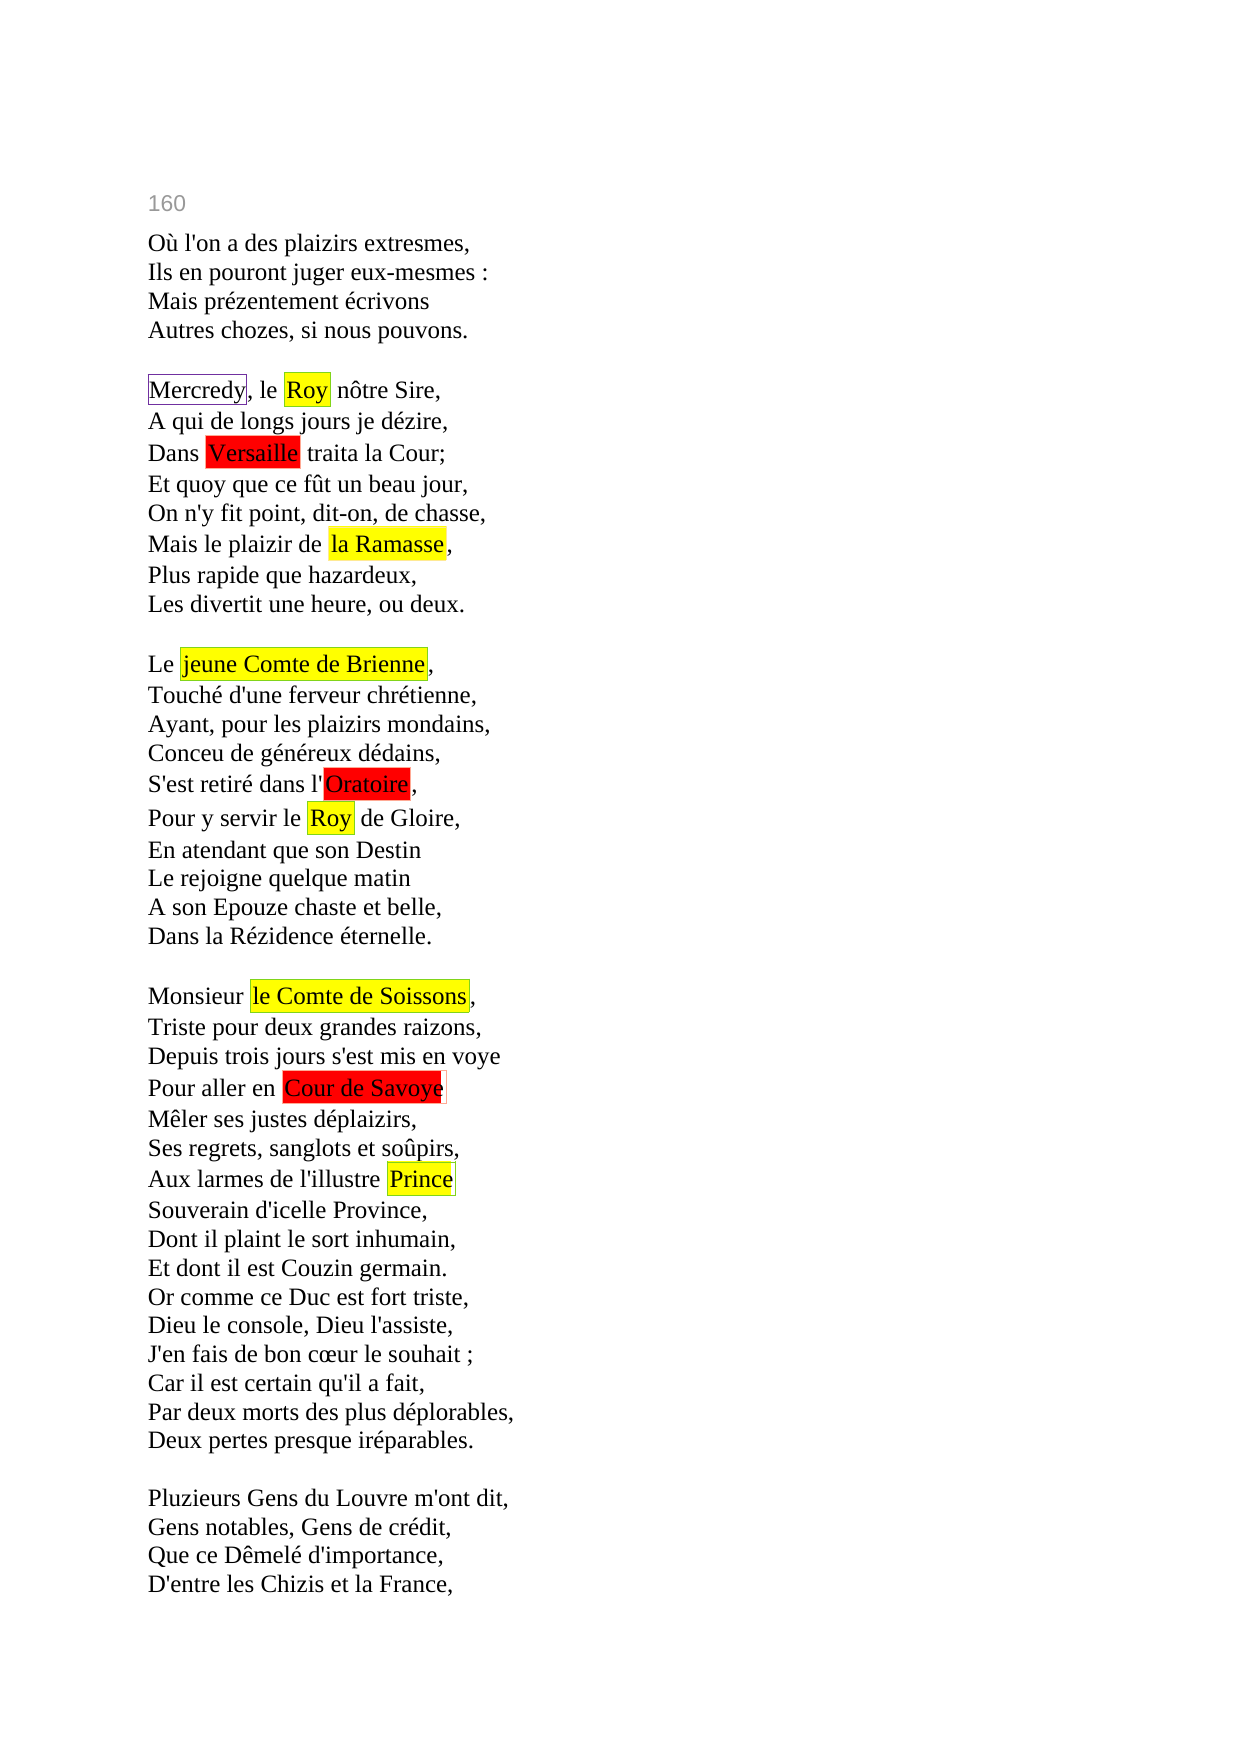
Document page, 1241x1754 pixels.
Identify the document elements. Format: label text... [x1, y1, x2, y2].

text Pour aller en Cour de Savoye [148, 1070, 282, 1104]
text Dans la Rézidence éternelle. [148, 921, 1093, 950]
text Touché d'une ferveur chrétienne, [148, 681, 1093, 709]
text Mercredy, le Roy nôtre Sire, [149, 375, 246, 404]
text S'est retiré dans l'Oratoire, [148, 767, 323, 801]
text J'en fais de bon cœur le souhait ; [148, 1339, 1093, 1368]
text Dans Versaille traita la Cour; [148, 435, 205, 469]
text Le jeune Comte de Brienne, [148, 647, 180, 681]
text Depuis trois jours s'est mis en voye [148, 1041, 1093, 1070]
text Ses regrets, sanglots et soûpirs, [148, 1133, 1093, 1161]
text Dont il plaint le sort inhumain, [148, 1224, 1093, 1253]
text Pour y servir le Roy de Gloire, [355, 801, 1093, 835]
text Dieu le console, Dieu l'assiste, [148, 1310, 1093, 1339]
text Et quoy que ce fût un beau jour, [148, 469, 1093, 498]
text Mêler ses justes déplaizirs, [148, 1104, 1093, 1133]
text , [470, 978, 1093, 1012]
text Par deux morts des plus déplorables, [148, 1397, 1093, 1425]
text Mercredy, le Roy nôtre Sire, [331, 372, 1093, 406]
text Et dont il est Couzin germain. [148, 1253, 1093, 1282]
text Or comme ce Duc est fort triste, [148, 1282, 1093, 1310]
text Le jeune Comte de Brienne, [428, 647, 1093, 681]
text Dans Versaille traita la Cour; [301, 435, 1093, 469]
text Ils en pouront juger eux-mesmes : [148, 257, 1093, 286]
text Triste pour deux grandes raizons, [148, 1012, 1093, 1041]
text Que ce Dêmelé d'importance, [148, 1540, 1093, 1569]
text Pour aller en Cour de Savoye [447, 1070, 1093, 1104]
text Pluzieurs Gens du Louvre m'ont dit, [148, 1483, 1093, 1512]
text Où l'on a des plaizirs extresmes, [148, 228, 1093, 257]
text Les divertit une heure, ou deux. [148, 589, 1093, 618]
text Gens notables, Gens de crédit, [148, 1512, 1093, 1540]
text Mais le plaizir de la Ramasse, [447, 526, 1093, 560]
text Plus rapide que hazardeux, [148, 560, 1093, 589]
text Ayant, pour les plaizirs mondains, [148, 709, 1093, 738]
text Mais prézentement écrivons [148, 286, 1093, 315]
text Car il est certain qu'il a fait, [148, 1368, 1093, 1397]
text Deux pertes presque iréparables. [148, 1425, 1093, 1454]
text 160 [148, 189, 1093, 216]
text Mercredy, le Roy nôtre Sire, [148, 372, 284, 406]
text Le rejoigne quelque matin [148, 863, 1093, 892]
text Conceu de généreux dédains, [148, 738, 1093, 767]
text Aux larmes de l'illustre Prince [456, 1161, 1093, 1195]
text Autres chozes, si nous pouvons. [148, 315, 1093, 343]
text Mais le plaizir de la Ramasse, [148, 526, 328, 560]
text Monsieur le Comte de Soissons [148, 978, 469, 1012]
text On n'y fit point, dit-on, de chasse, [148, 498, 1093, 526]
text Souverain d'icelle Province, [148, 1195, 1093, 1224]
text D'entre les Chizis et la France, [148, 1569, 1093, 1598]
text A son Epouze chaste et belle, [148, 892, 1093, 921]
text S'est retiré dans l'Oratoire, [411, 767, 1093, 801]
text Aux larmes de l'illustre Prince [148, 1161, 387, 1195]
text A qui de longs jours je dézire, [148, 406, 1093, 435]
text Pour y servir le Roy de Gloire, [148, 801, 307, 835]
text En atendant que son Destin [148, 835, 1093, 863]
